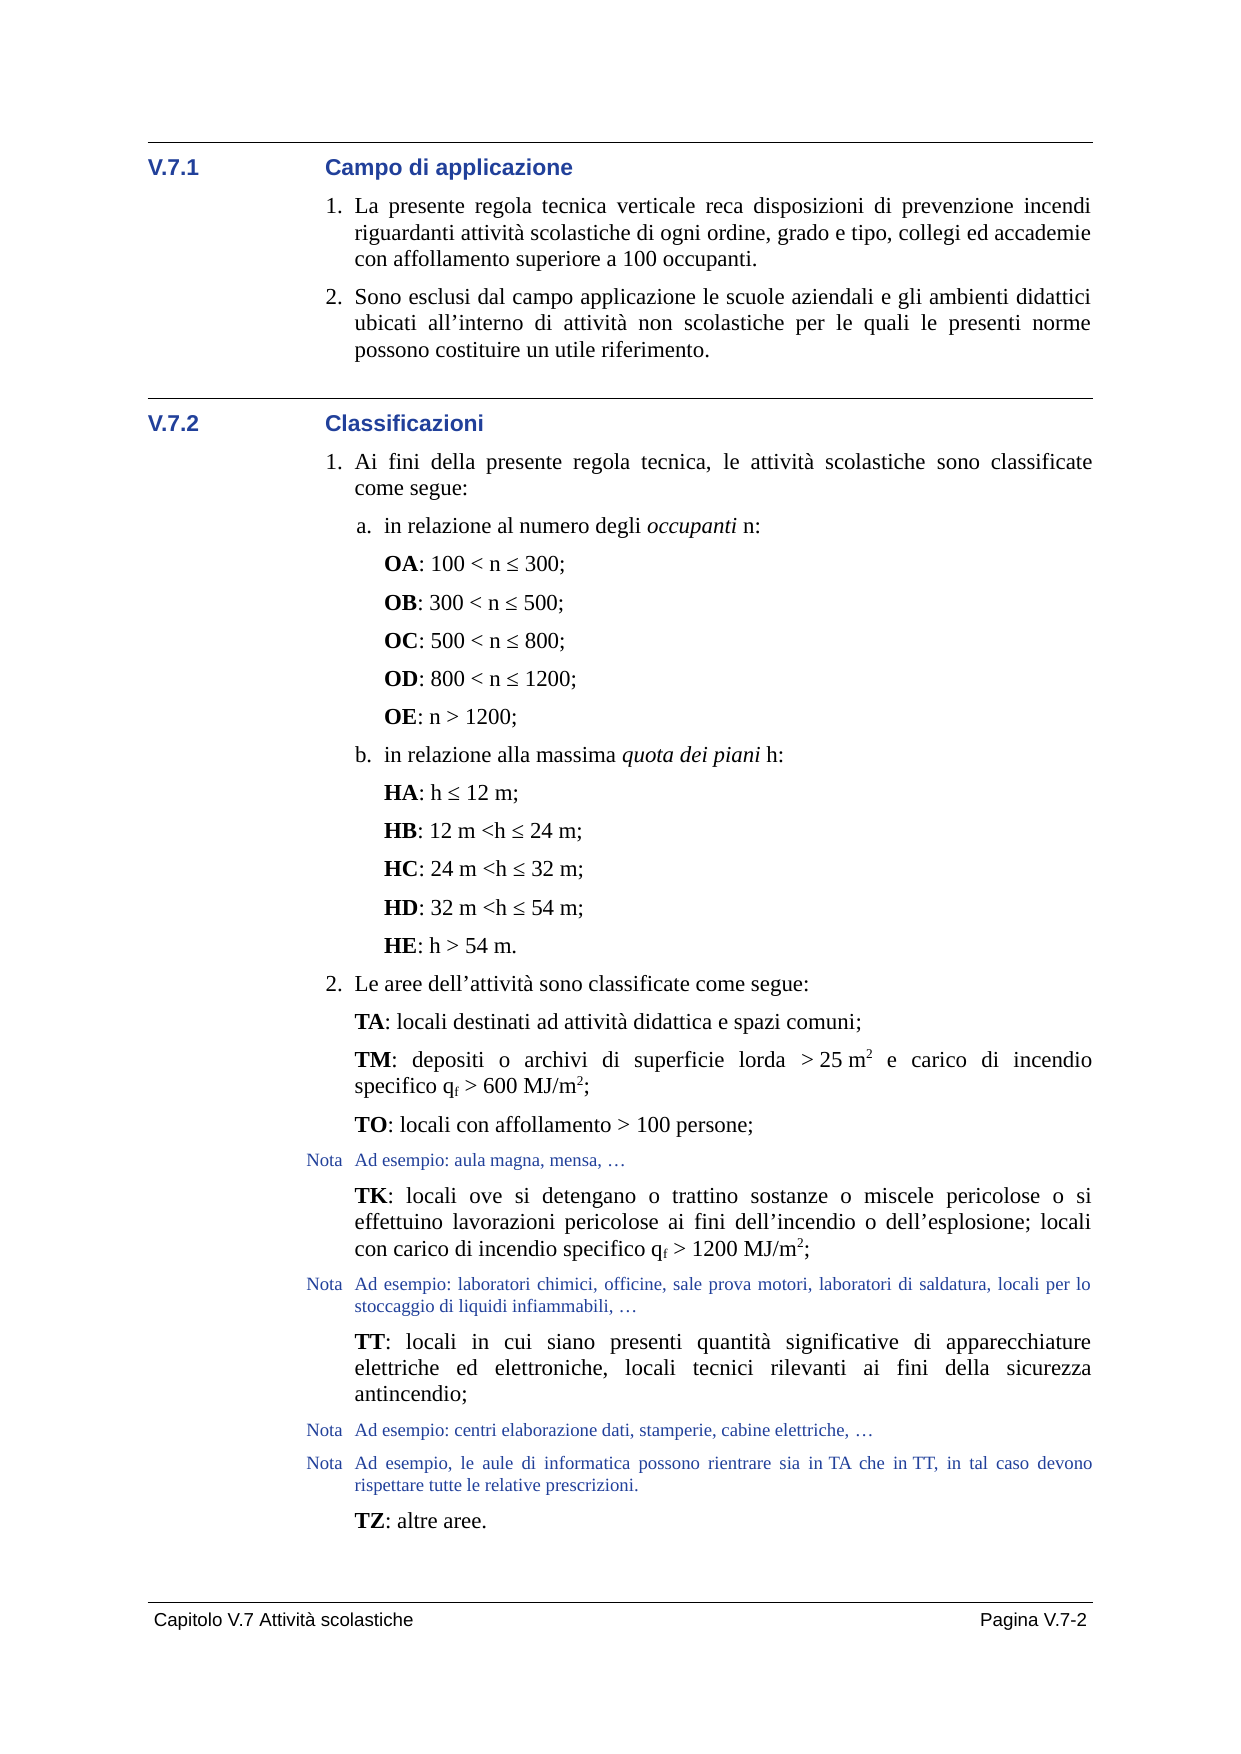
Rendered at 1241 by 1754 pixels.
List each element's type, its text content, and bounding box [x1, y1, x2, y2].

list TO: locali con affollamento > 100 persone; [342, 1111, 1093, 1137]
list Ad esempio: centri elaborazione dati, stamperie, cabine elettriche, … [342, 1419, 1093, 1440]
list Ad esempio: laboratori chimici, officine, sale prova motori, laboratori di saldatura, locali per lo stoccaggio di liquidi infiammabili, … [342, 1273, 1093, 1316]
list TT: locali in cui siano presenti quantità significative di apparecchiature elettriche ed elettroniche, locali tecnici rilevanti ai fini della sicurezza antincendio; [342, 1328, 1093, 1407]
list HE: h > 54 m. [372, 932, 1093, 958]
list in relazione al numero degli occupanti n: [372, 512, 1093, 539]
list TM: depositi o archivi di superficie lorda > 25 m2 e carico di incendio specifico qf > 600 MJ/m2; [342, 1046, 1093, 1099]
list HA: h ≤ 12 m; [372, 779, 1093, 806]
list OD: 800 < n ≤ 1200; [372, 665, 1093, 691]
list Ad esempio, le aule di informatica possono rientrare sia in TA che in TT, in tal caso devono rispettare tutte le relative prescrizioni. [342, 1452, 1093, 1495]
list Sono esclusi dal campo applicazione le scuole aziendali e gli ambienti didattici ubicati all’interno di attività non scolastiche per le quali le presenti norme possono costituire un utile riferimento. [342, 283, 1093, 362]
list La presente regola tecnica verticale reca disposizioni di prevenzione incendi riguardanti attività scolastiche di ogni ordine, grado e tipo, collegi ed accademie con affollamento superiore a 100 occupanti. [342, 192, 1093, 271]
list TA: locali destinati ad attività didattica e spazi comuni; [342, 1008, 1093, 1034]
list TK: locali ove si detengano o trattino sostanze o miscele pericolose o si effettuino lavorazioni pericolose ai fini dell’incendio o dell’esplosione; locali con carico di incendio specifico qf > 1200 MJ/m2; [342, 1182, 1093, 1261]
subtitle Classificazioni [148, 399, 1093, 436]
list Le aree dell’attività sono classificate come segue: [342, 970, 1093, 996]
list HB: 12 m <h ≤ 24 m; [372, 817, 1093, 844]
list in relazione alla massima quota dei piani h: [372, 741, 1093, 767]
list OE: n > 1200; [372, 703, 1093, 729]
list Ai fini della presente regola tecnica, le attività scolastiche sono classificate come segue: [342, 448, 1093, 501]
list TZ: altre aree. [342, 1507, 1093, 1533]
subtitle Campo di applicazione [148, 143, 1093, 180]
list OB: 300 < n ≤ 500; [372, 589, 1093, 615]
list HC: 24 m <h ≤ 32 m; [372, 856, 1093, 882]
list OC: 500 < n ≤ 800; [372, 627, 1093, 653]
list HD: 32 m <h ≤ 54 m; [372, 894, 1093, 920]
list OA: 100 < n ≤ 300; [372, 551, 1093, 577]
list Ad esempio: aula magna, mensa, … [342, 1149, 1093, 1170]
